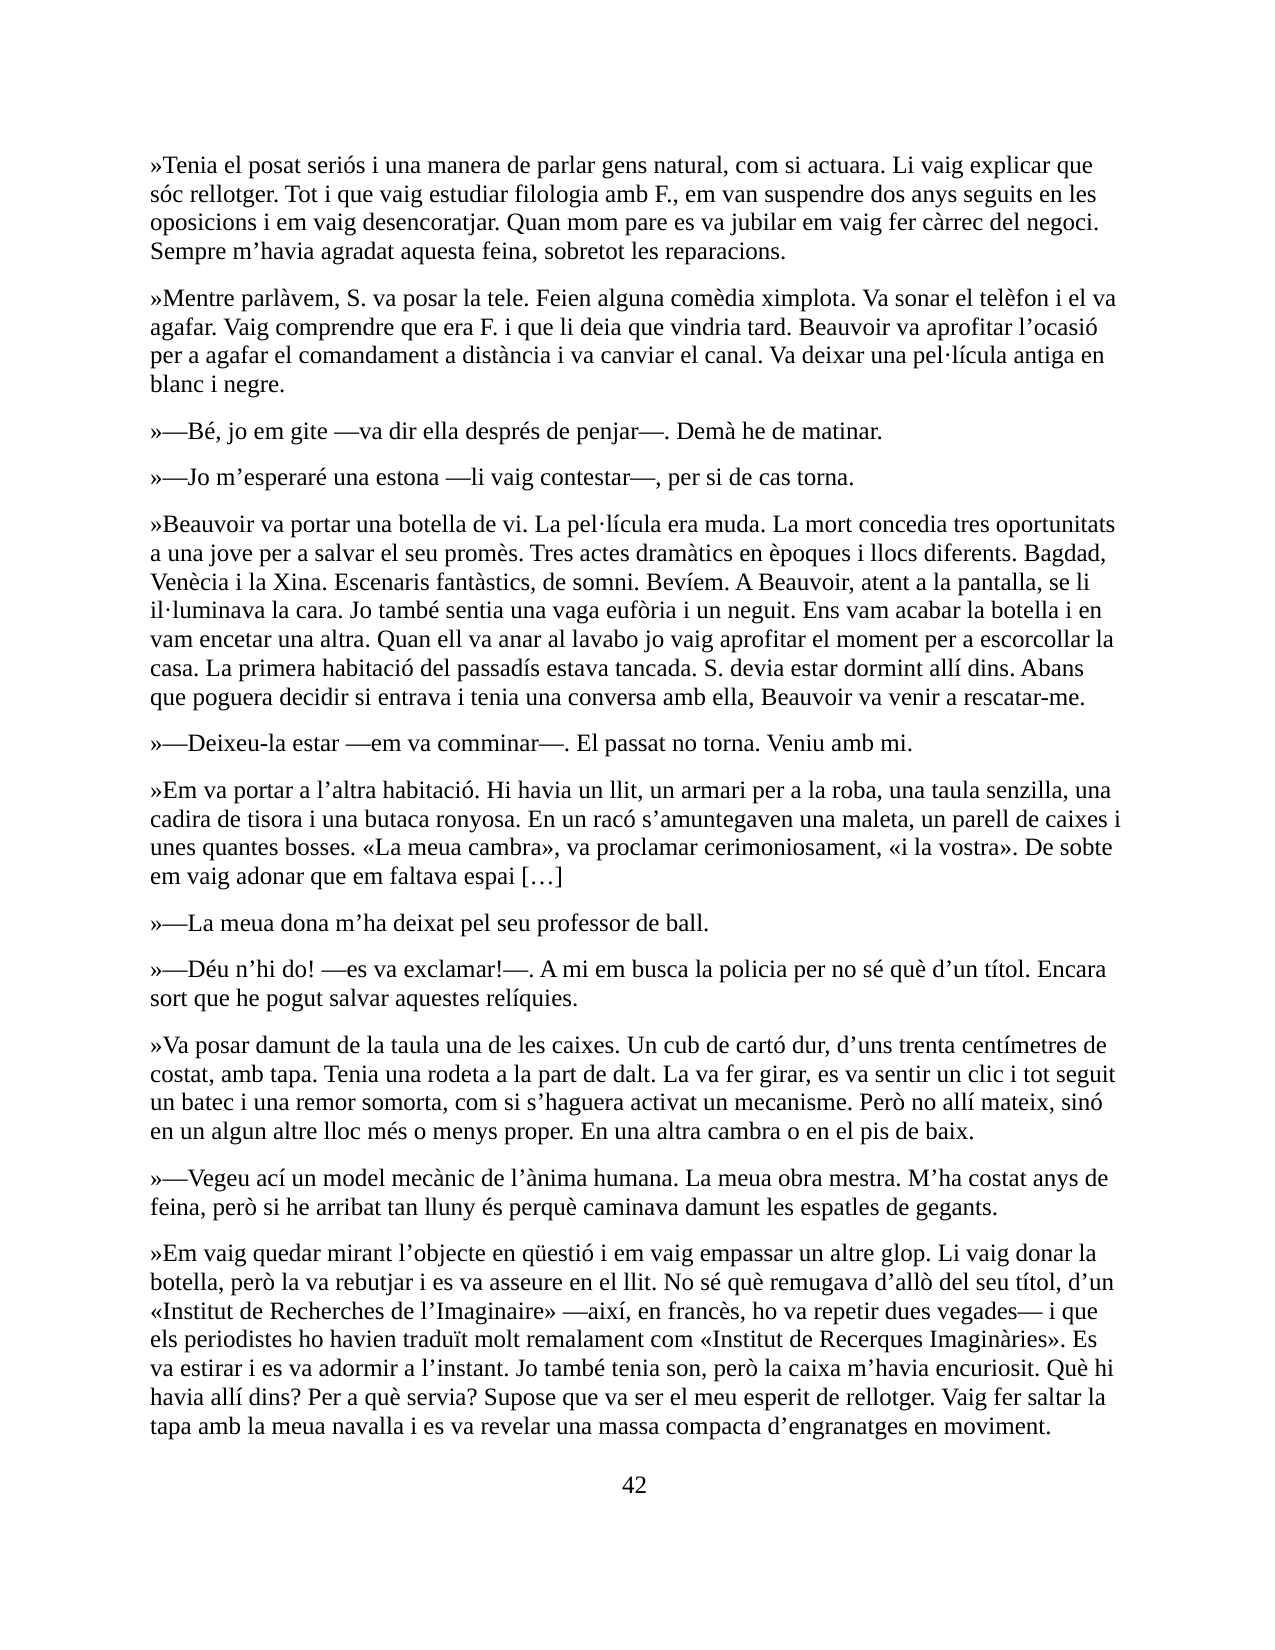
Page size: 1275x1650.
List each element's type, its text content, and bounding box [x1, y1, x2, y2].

text »—La meua dona m’ha deixat pel seu professor de ball. [150, 908, 1125, 937]
text »—Deixeu-la estar —em va comminar—. El passat no torna. Veniu amb mi. [150, 728, 1125, 757]
text »—Bé, jo em gite —va dir ella després de penjar—. Demà he de matinar. [150, 416, 1125, 444]
text »Beauvoir va portar una botella de vi. La pel·lícula era muda. La mort concedia tres oportunitats a una jove per a salvar el seu promès. Tres actes dramàtics en èpoques i llocs diferents. Bagdad, Venècia i la Xina. Escenaris fantàstics, de somni. Bevíem. A Beauvoir, atent a la pantalla, se li il·luminava la cara. Jo també sentia una vaga eufòria i un neguit. Ens vam acabar la botella i en vam encetar una altra. Quan ell va anar al lavabo jo vaig aprofitar el moment per a escorcollar la casa. La primera habitació del passadís estava tancada. S. devia estar dormint allí dins. Abans que poguera decidir si entrava i tenia una conversa amb ella, Beauvoir va venir a rescatar-me. [150, 509, 1125, 710]
text »—Vegeu ací un model mecànic de l’ànima humana. La meua obra mestra. M’ha costat anys de feina, però si he arribat tan lluny és perquè caminava damunt les espatles de gegants. [150, 1163, 1125, 1220]
text »Em va portar a l’altra habitació. Hi havia un llit, un armari per a la roba, una taula senzilla, una cadira de tisora i una butaca ronyosa. En un racó s’amuntegaven una maleta, un parell de caixes i unes quantes bosses. «La meua cambra», va proclamar cerimoniosament, «i la vostra». De sobte em vaig adonar que em faltava espai […] [150, 775, 1125, 890]
text »—Jo m’esperaré una estona —li vaig contestar—, per si de cas torna. [150, 462, 1125, 491]
text »Tenia el posat seriós i una manera de parlar gens natural, com si actuara. Li vaig explicar que sóc rellotger. Tot i que vaig estudiar filologia amb F., em van suspendre dos anys seguits en les oposicions i em vaig desencoratjar. Quan mom pare es va jubilar em vaig fer càrrec del negoci. Sempre m’havia agradat aquesta feina, sobretot les reparacions. [150, 150, 1125, 265]
text »Em vaig quedar mirant l’objecte en qüestió i em vaig empassar un altre glop. Li vaig donar la botella, però la va rebutjar i es va asseure en el llit. No sé què remugava d’allò del seu títol, d’un «Institut de Recherches de l’Imaginaire» —així, en francès, ho va repetir dues vegades— i que els periodistes ho havien traduït molt remalament com «Institut de Recerques Imaginàries». Es va estirar i es va adormir a l’instant. Jo també tenia son, però la caixa m’havia encuriosit. Què hi havia allí dins? Per a què servia? Supose que va ser el meu esperit de rellotger. Vaig fer saltar la tapa amb la meua navalla i es va revelar una massa compacta d’engranatges en moviment. [150, 1238, 1125, 1439]
text »Va posar damunt de la taula una de les caixes. Un cub de cartó dur, d’uns trenta centímetres de costat, amb tapa. Tenia una rodeta a la part de dalt. La va fer girar, es va sentir un clic i tot seguit un batec i una remor somorta, com si s’haguera activat un mecanisme. Però no allí mateix, sinó en un algun altre lloc més o menys proper. En una altra cambra o en el pis de baix. [150, 1030, 1125, 1145]
text »—Déu n’hi do! —es va exclamar!—. A mi em busca la policia per no sé què d’un títol. Encara sort que he pogut salvar aquestes relíquies. [150, 954, 1125, 1012]
text »Mentre parlàvem, S. va posar la tele. Feien alguna comèdia ximplota. Va sonar el telèfon i el va agafar. Vaig comprendre que era F. i que li deia que vindria tard. Beauvoir va aprofitar l’ocasió per a agafar el comandament a distància i va canviar el canal. Va deixar una pel·lícula antiga en blanc i negre. [150, 283, 1125, 398]
